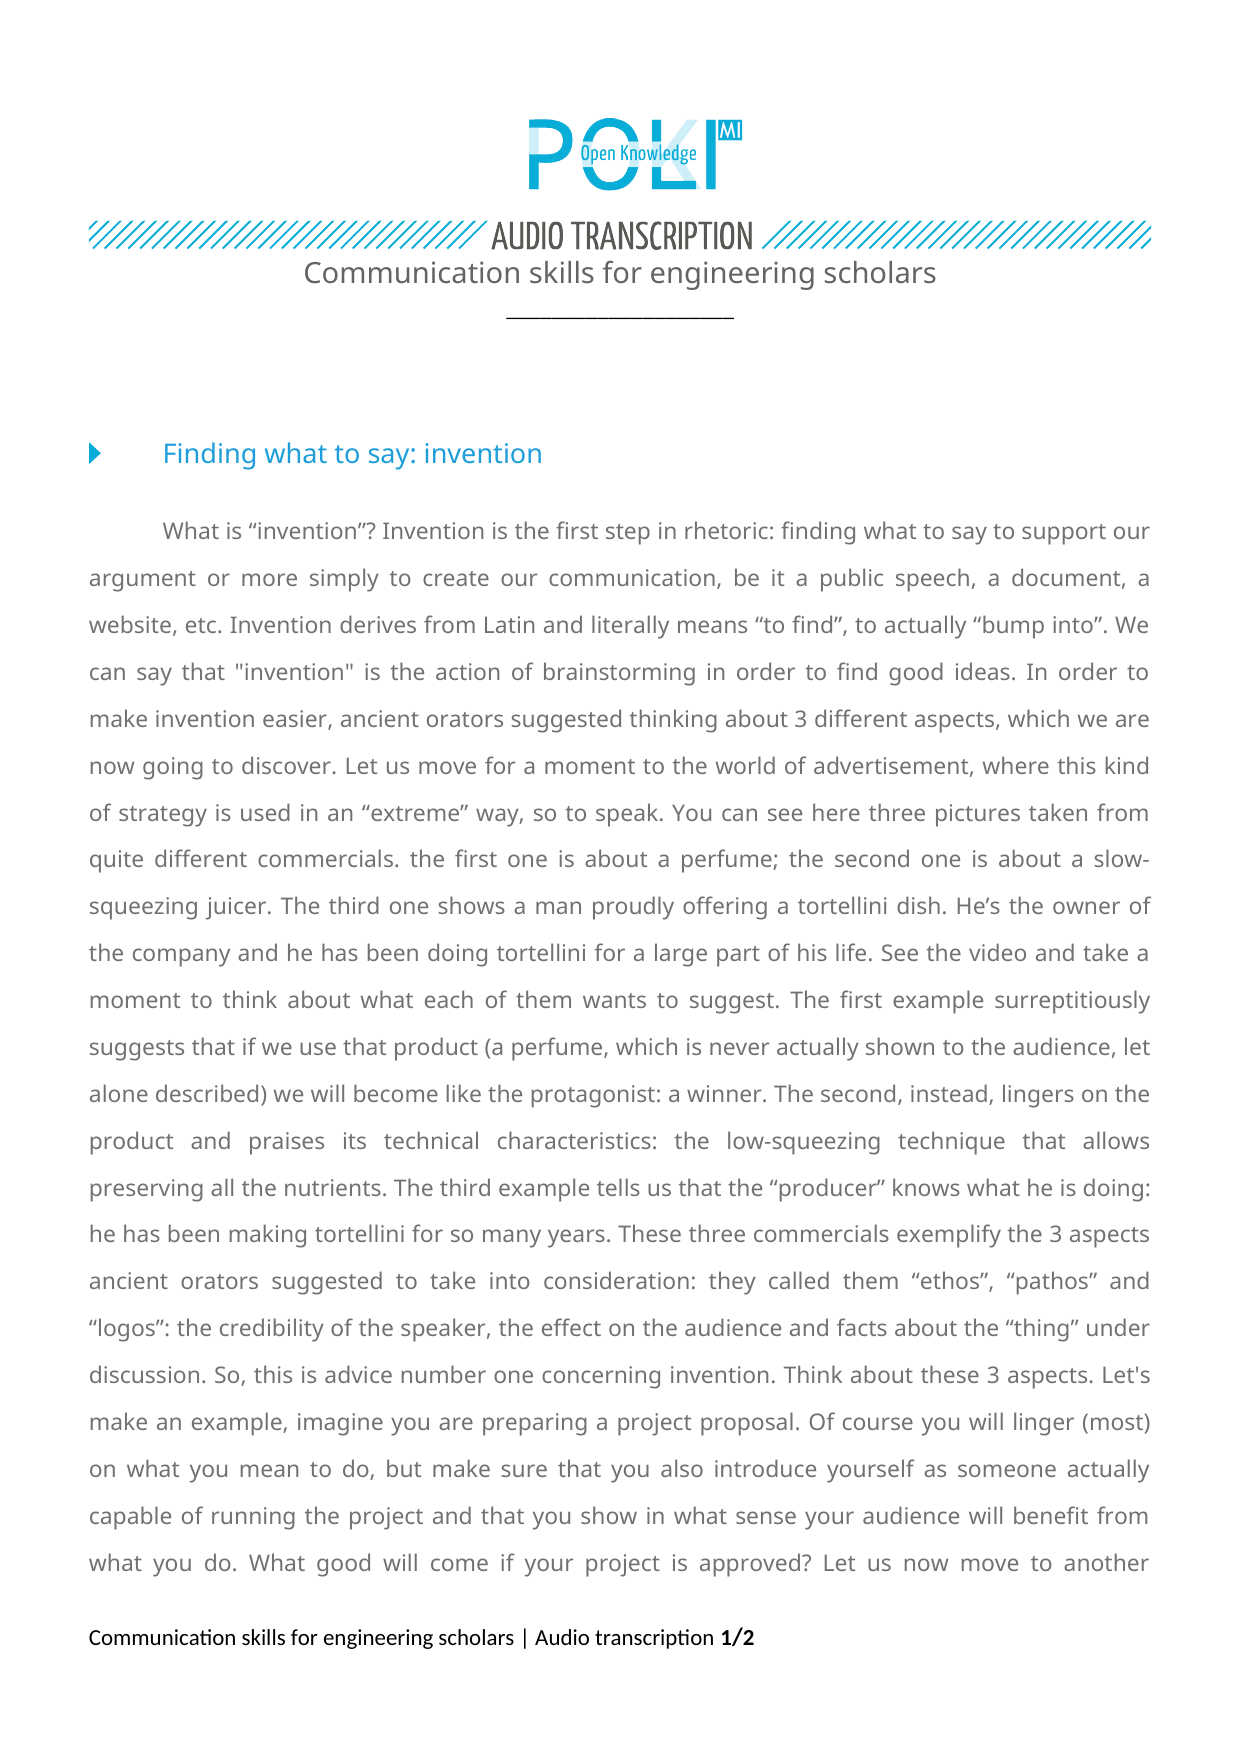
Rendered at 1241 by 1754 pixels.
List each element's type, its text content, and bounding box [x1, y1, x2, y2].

text What is “invention”? Invention is the first step in rhetoric: finding what to say to support our argument or more simply to create our communication, be it a public speech, a document, a website, etc. Invention derives from Latin and literally means “to find”, to actually “bump into”. We can say that "invention" is the action of brainstorming in order to find good ideas. In order to make invention easier, ancient orators suggested thinking about 3 different aspects, which we are now going to discover. Let us move for a moment to the world of advertisement, where this kind of strategy is used in an “extreme” way, so to speak. You can see here three pictures taken from quite different commercials. the first one is about a perfume; the second one is about a slow-squeezing juicer. The third one shows a man proudly offering a tortellini dish. He’s the owner of the company and he has been doing tortellini for a large part of his life. See the video and take a moment to think about what each of them wants to suggest. The first example surreptitiously suggests that if we use that product (a perfume, which is never actually shown to the audience, let alone described) we will become like the protagonist: a winner. The second, instead, lingers on the product and praises its technical characteristics: the low-squeezing technique that allows preserving all the nutrients. The third example tells us that the “producer” knows what he is doing: he has been making tortellini for so many years. These three commercials exemplify the 3 aspects ancient orators suggested to take into consideration: they called them “ethos”, “pathos” and “logos”: the credibility of the speaker, the effect on the audience and facts about the “thing” under discussion. So, this is advice number one concerning invention. Think about these 3 aspects. Let's make an example, imagine you are preparing a project proposal. Of course you will linger (most) on what you mean to do, but make sure that you also introduce yourself as someone actually capable of running the project and that you show in what sense your audience will benefit from what you do. What good will come if your project is approved? Let us now move to another [89, 515, 1152, 1578]
list Finding what to say: invention [89, 434, 1152, 471]
text ____________________ [89, 294, 1152, 322]
subtitle Communication skills for engineering scholars [89, 211, 1152, 292]
